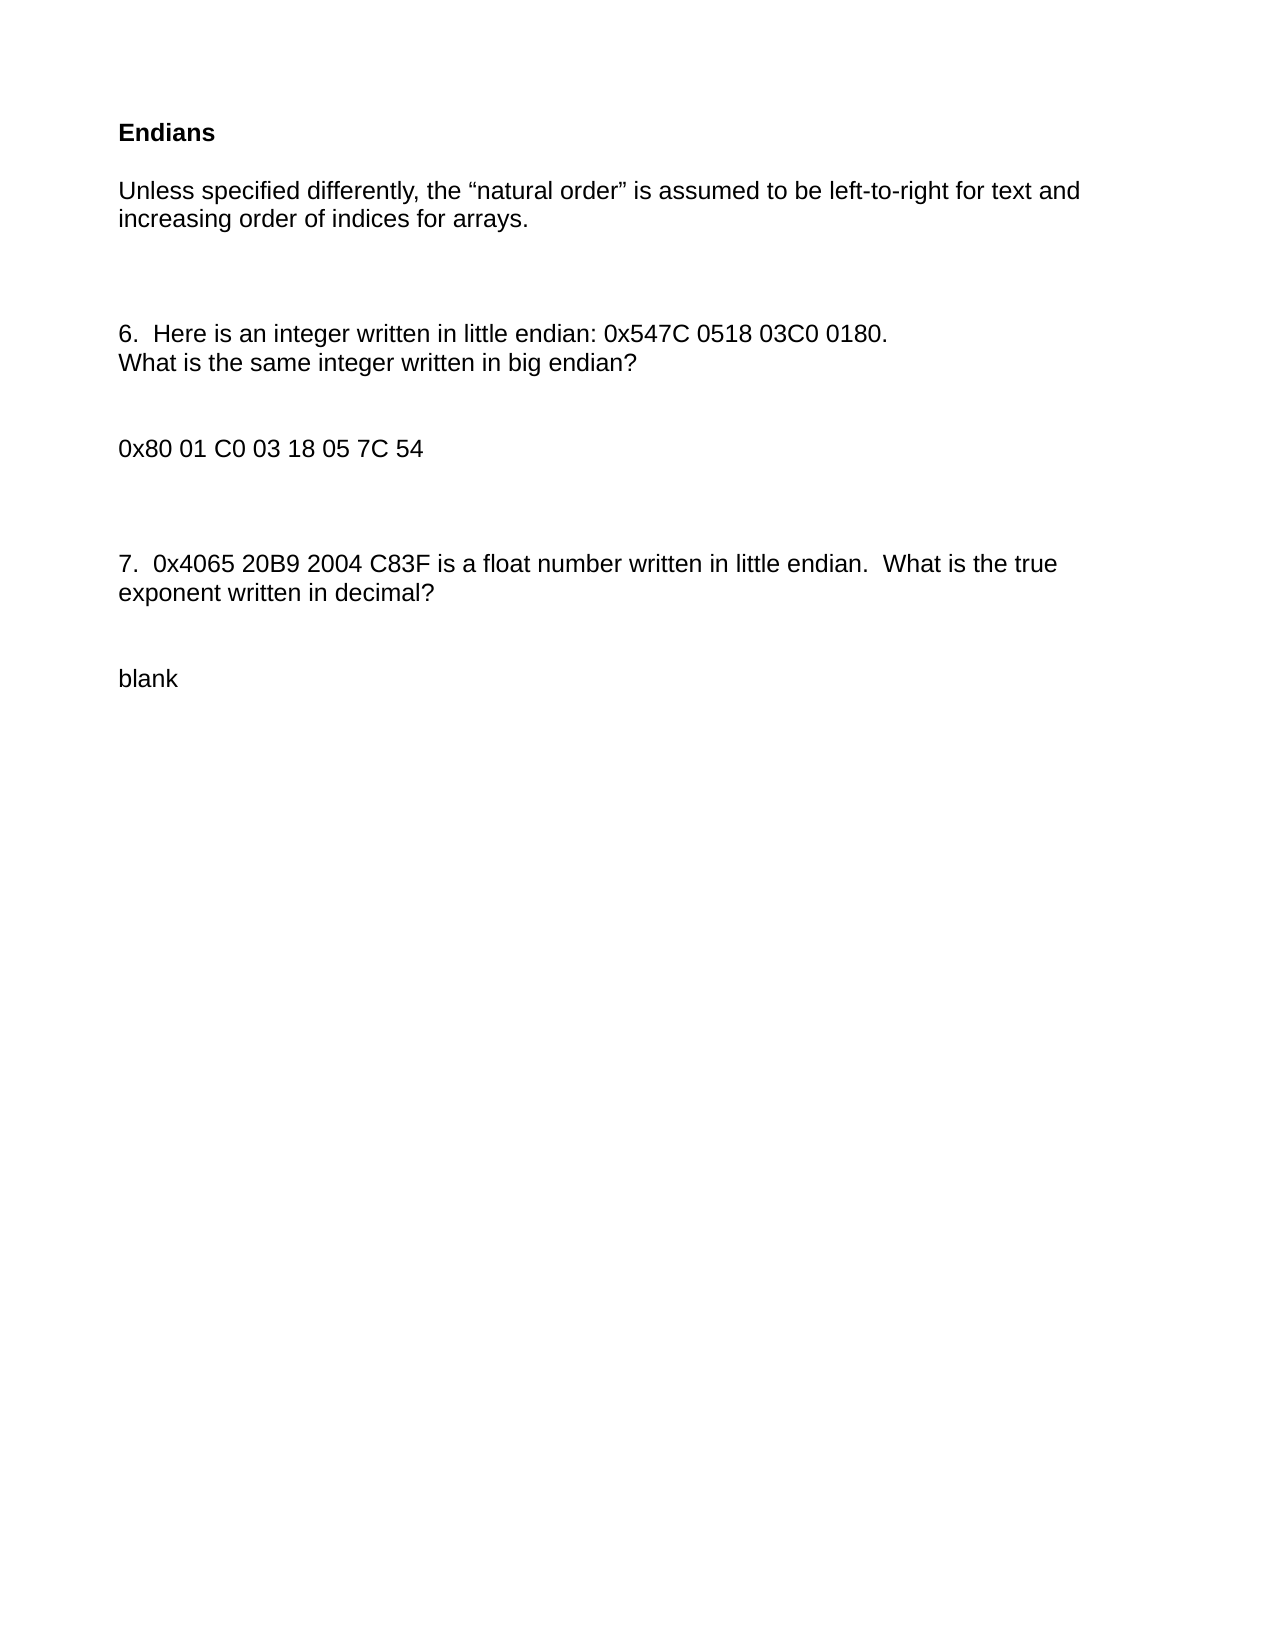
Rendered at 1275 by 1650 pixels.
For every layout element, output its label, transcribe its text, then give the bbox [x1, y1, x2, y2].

text Unless specified differently, the “natural order” is assumed to be left-to-right for text and increasing order of indices for arrays. [118, 176, 1157, 233]
text Endians [118, 118, 1157, 147]
text 6. Here is an integer written in little endian: 0x547C 0518 03C0 0180. [118, 319, 1157, 348]
text 7. 0x4065 20B9 2004 C83F is a float number written in little endian. What is the true exponent written in decimal? [118, 549, 1157, 607]
text blank [118, 664, 1157, 693]
text What is the same integer written in big endian? [118, 348, 1157, 377]
text 0x80 01 C0 03 18 05 7C 54 [118, 434, 1157, 463]
